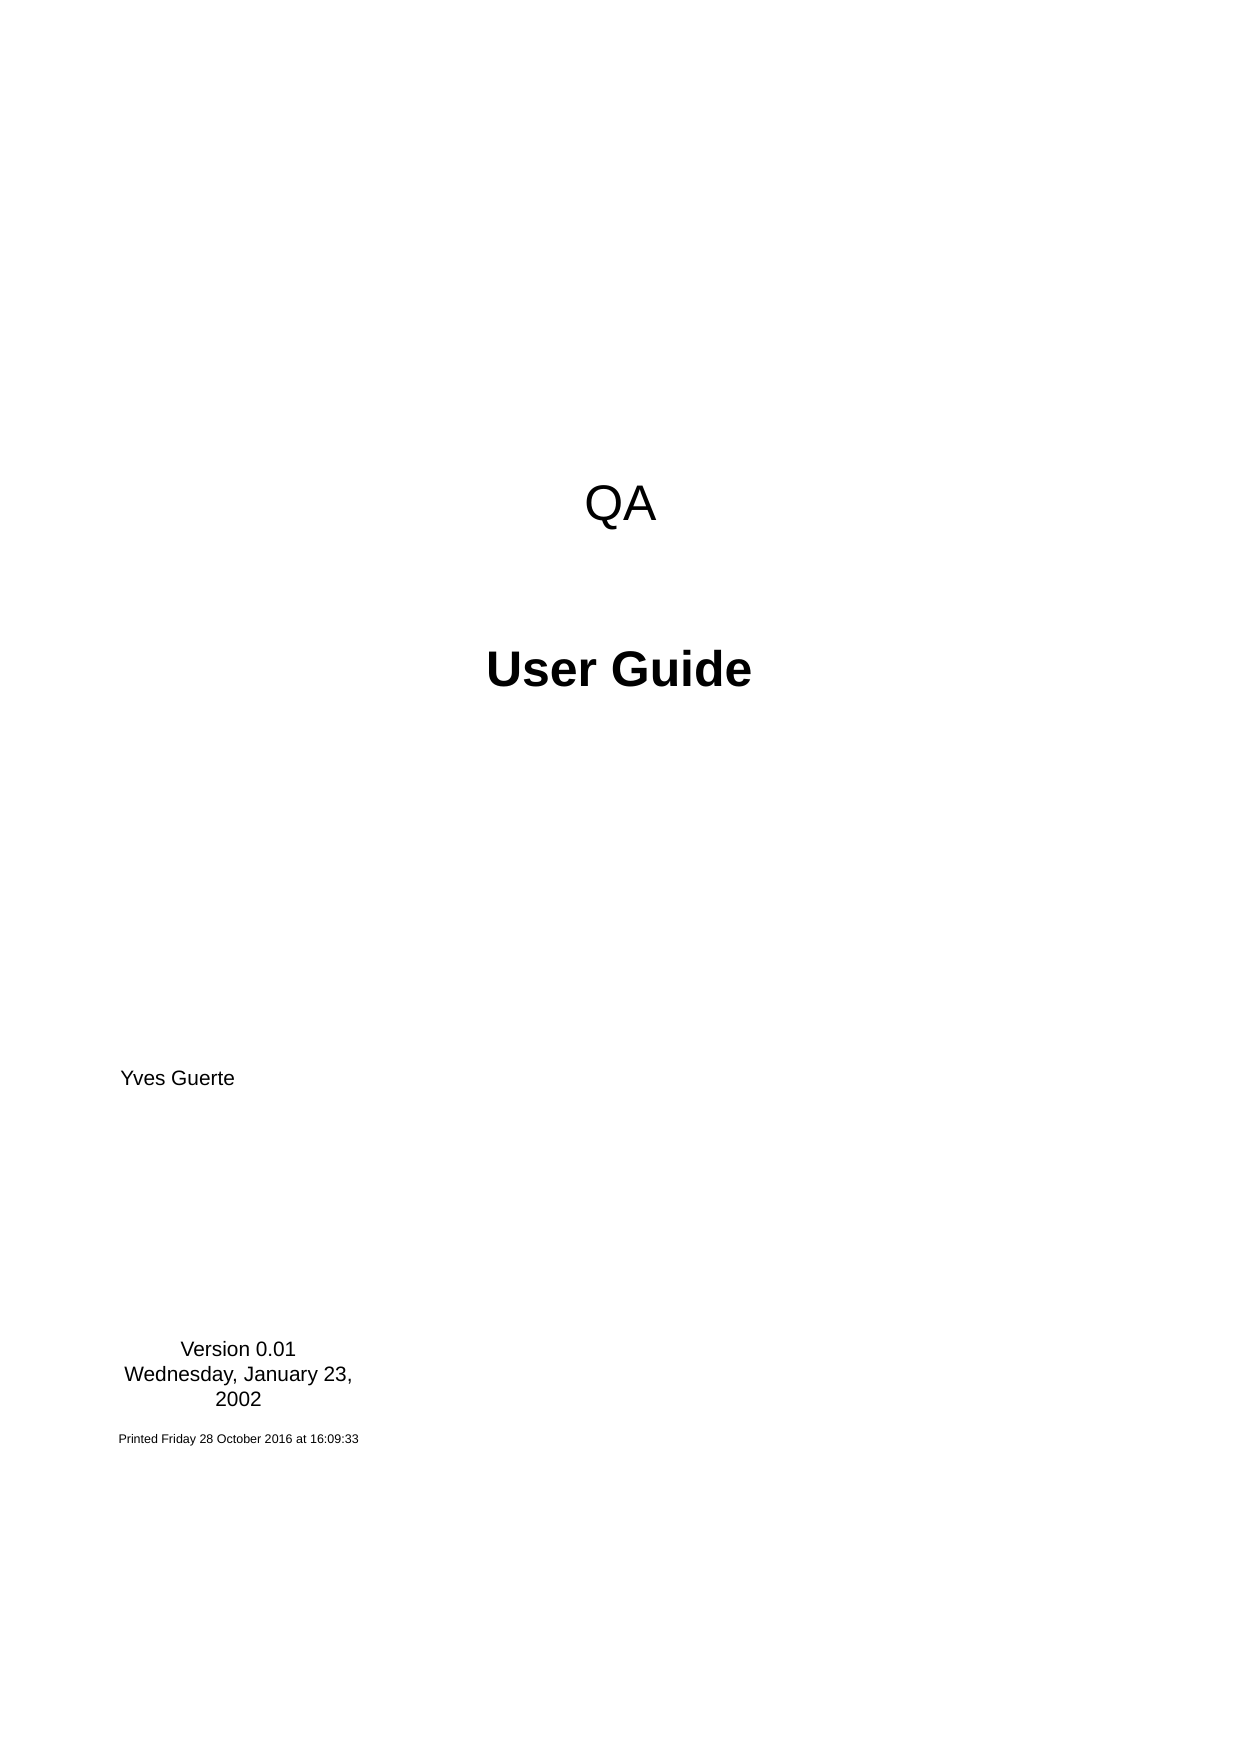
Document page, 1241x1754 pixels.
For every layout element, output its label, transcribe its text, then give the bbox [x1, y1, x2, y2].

text Yves Guerte [120, 1065, 235, 1090]
text QA [120, 473, 1120, 531]
text User Guide [118, 639, 1120, 696]
text Version 0.01 Wednesday, January 23, 2002 [118, 1310, 358, 1410]
text Printed Friday 28 October 2016 at 16:08:25 [118, 1421, 358, 1446]
